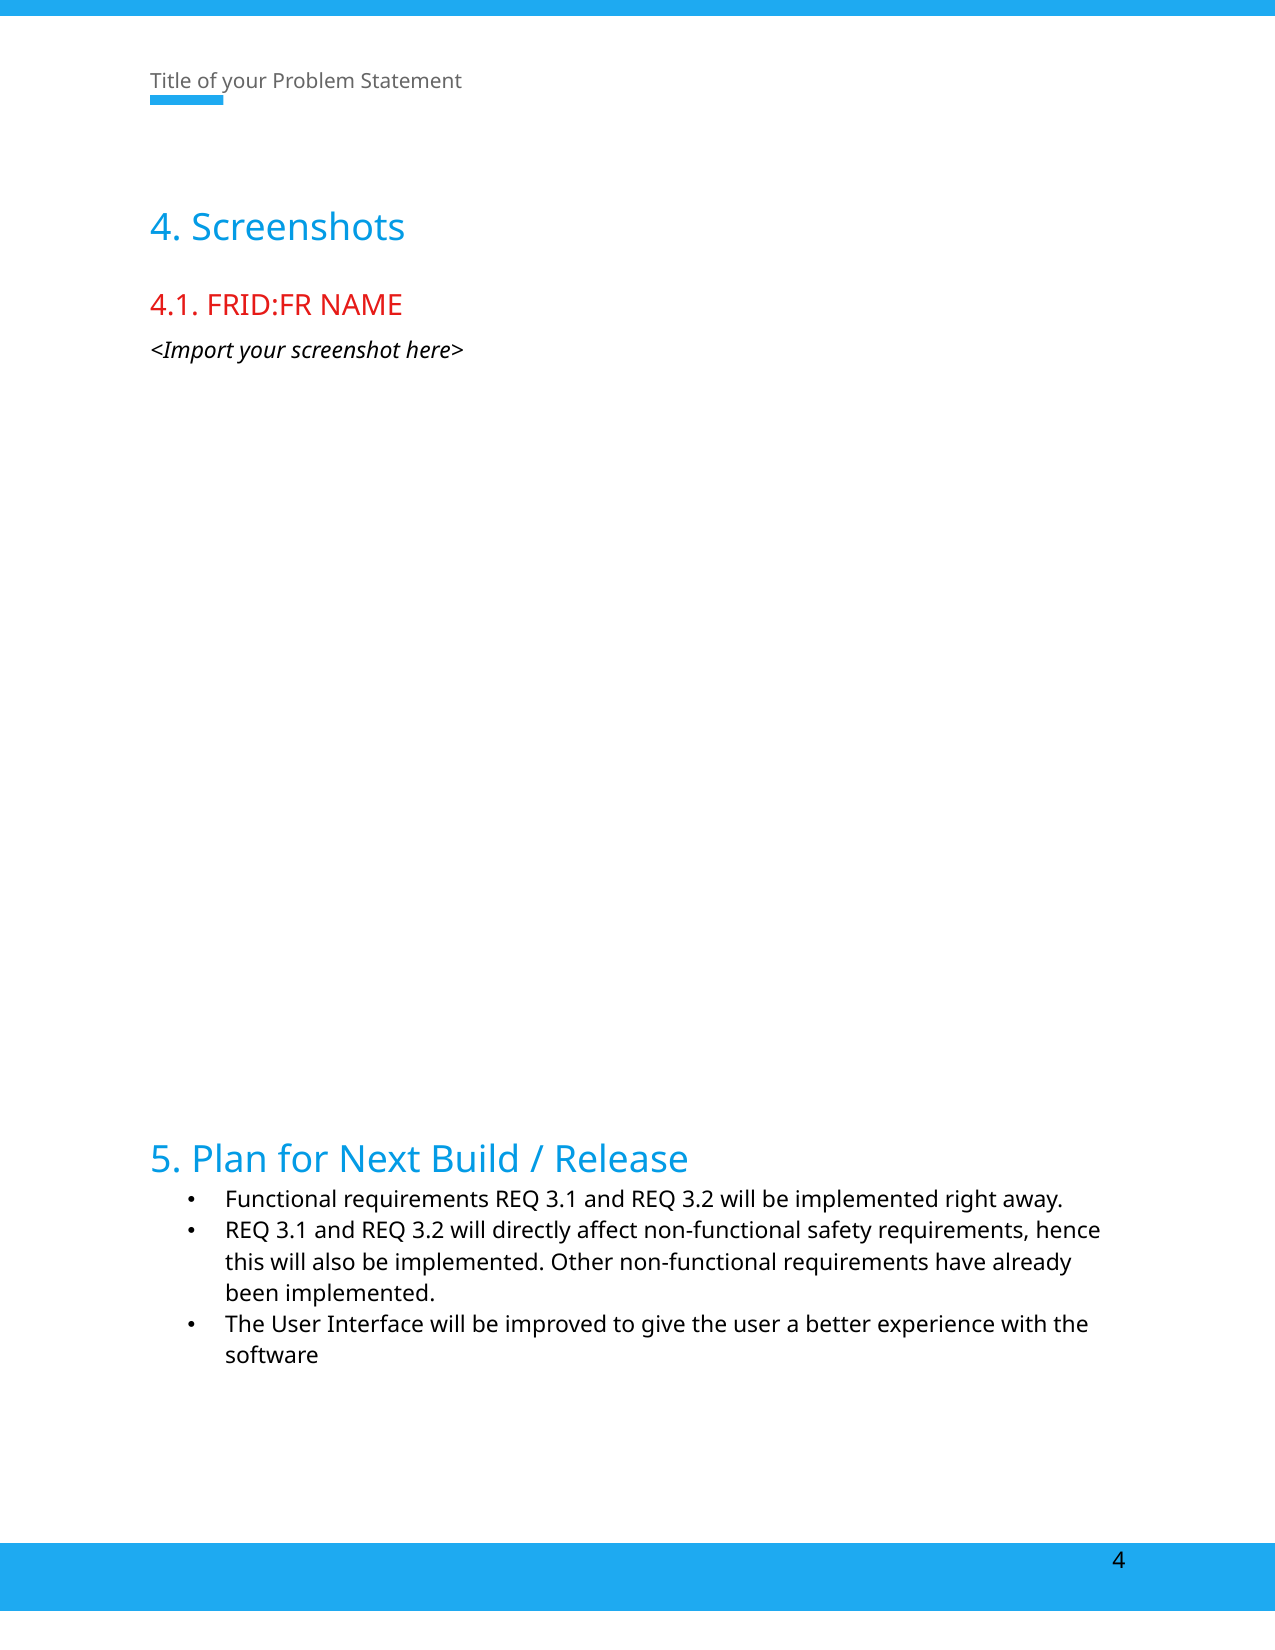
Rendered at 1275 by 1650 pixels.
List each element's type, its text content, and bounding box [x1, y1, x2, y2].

text <Import your screenshot here> [150, 334, 1125, 365]
list Functional requirements REQ 3.1 and REQ 3.2 will be implemented right away. [187, 1183, 1125, 1214]
list The User Interface will be improved to give the user a better experience with the software [187, 1308, 1125, 1371]
list REQ 3.1 and REQ 3.2 will directly affect non-functional safety requirements, hence this will also be implemented. Other non-functional requirements have already been implemented. [187, 1214, 1125, 1308]
subtitle 5. Plan for Next Build / Release [150, 1132, 1125, 1183]
subtitle 4.1. FRID:FR NAME [150, 284, 1125, 324]
picture [150, 95, 224, 105]
picture [0, 0, 1275, 16]
subtitle 4. Screenshots [150, 200, 1125, 251]
picture [0, 1543, 1275, 1611]
